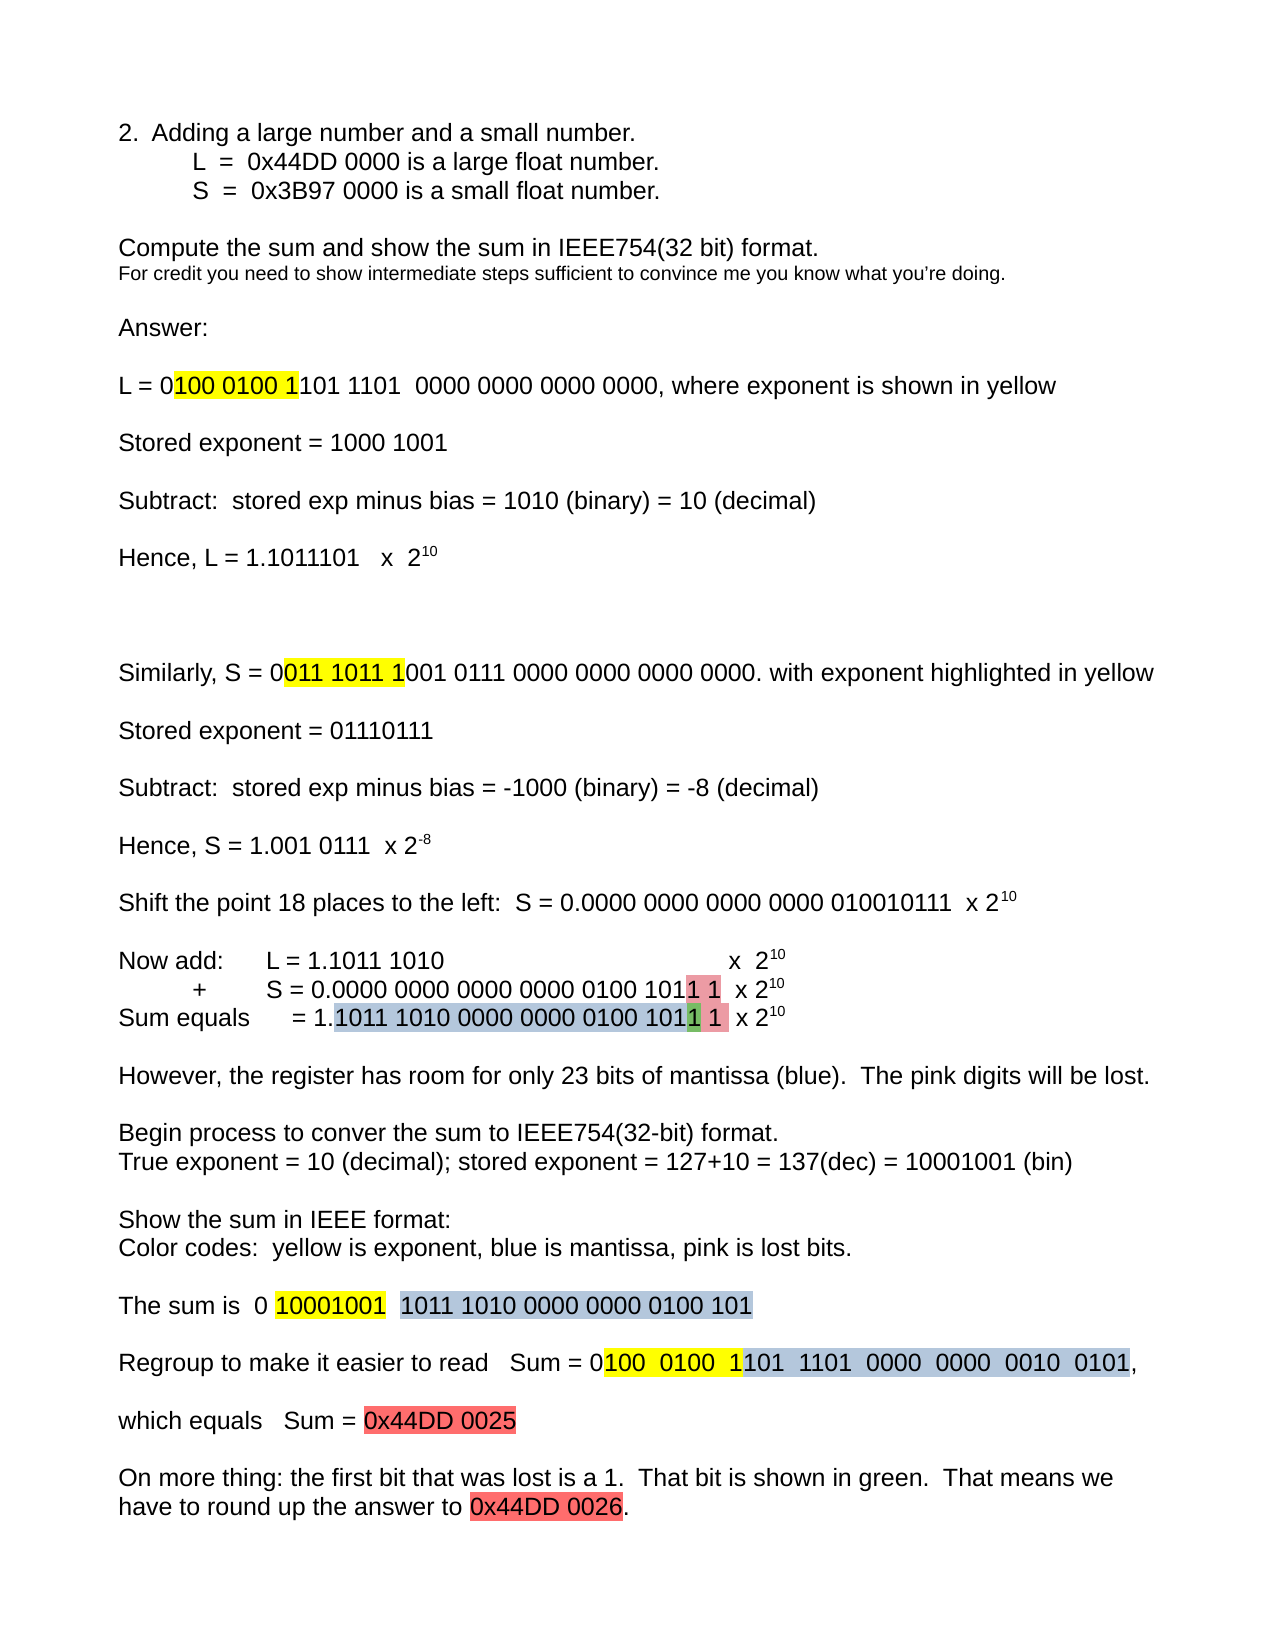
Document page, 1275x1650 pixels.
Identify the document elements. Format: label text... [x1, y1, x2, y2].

text Subtract: stored exp minus bias = 1010 (binary) = 10 (decimal) [118, 486, 1157, 514]
text Answer: [118, 313, 1157, 342]
text 2. Adding a large number and a small number. [118, 118, 1157, 147]
text S = 0x3B97 0000 is a small float number. [118, 176, 1157, 204]
text The sum is 0 10001001 1011 1010 0000 0000 0100 101 [118, 1291, 1157, 1319]
text Shift the point 18 places to the left: S = 0.0000 0000 0000 0000 010010111 x 210 [118, 888, 1157, 917]
text Compute the sum and show the sum in IEEE754(32 bit) format. [118, 233, 1157, 262]
text L = 0100 0100 1101 1101 0000 0000 0000 0000, where exponent is shown in yellow [118, 371, 1157, 399]
text Show the sum in IEEE format: [118, 1204, 1157, 1233]
text Stored exponent = 01110111 [118, 716, 1157, 744]
text However, the register has room for only 23 bits of mantissa (blue). The pink digits will be lost. [118, 1061, 1157, 1089]
text Now add: L = 1.1011 1010 x 210 [118, 946, 1157, 974]
text Stored exponent = 1000 1001 [118, 428, 1157, 457]
text Sum equals = 1.1011 1010 0000 0000 0100 1011 1 x 210 [118, 1003, 1157, 1032]
text On more thing: the first bit that was lost is a 1. That bit is shown in green. That means we have to round up the answer to 0x44DD 0026. [118, 1463, 1157, 1521]
text True exponent = 10 (decimal); stored exponent = 127+10 = 137(dec) = 10001001 (bin) [118, 1147, 1157, 1176]
text Similarly, S = 0011 1011 1001 0111 0000 0000 0000 0000. with exponent highlighted in yellow [118, 658, 1157, 687]
text L = 0x44DD 0000 is a large float number. [118, 147, 1157, 176]
text Hence, L = 1.1011101 x 210 [118, 543, 1157, 572]
text Color codes: yellow is exponent, blue is mantissa, pink is lost bits. [118, 1233, 1157, 1262]
text For credit you need to show intermediate steps sufficient to convince me you know what you’re doing. [118, 262, 1157, 284]
text Subtract: stored exp minus bias = -1000 (binary) = -8 (decimal) [118, 773, 1157, 802]
text Hence, S = 1.001 0111 x 2-8 [118, 831, 1157, 859]
text Regroup to make it easier to read Sum = 0100 0100 1101 1101 0000 0000 0010 0101, [118, 1348, 1157, 1377]
text which equals Sum = 0x44DD 0025 [118, 1406, 1157, 1434]
text + S = 0.0000 0000 0000 0000 0100 1011 1 x 210 [118, 974, 1157, 1003]
text Begin process to conver the sum to IEEE754(32-bit) format. [118, 1118, 1157, 1147]
